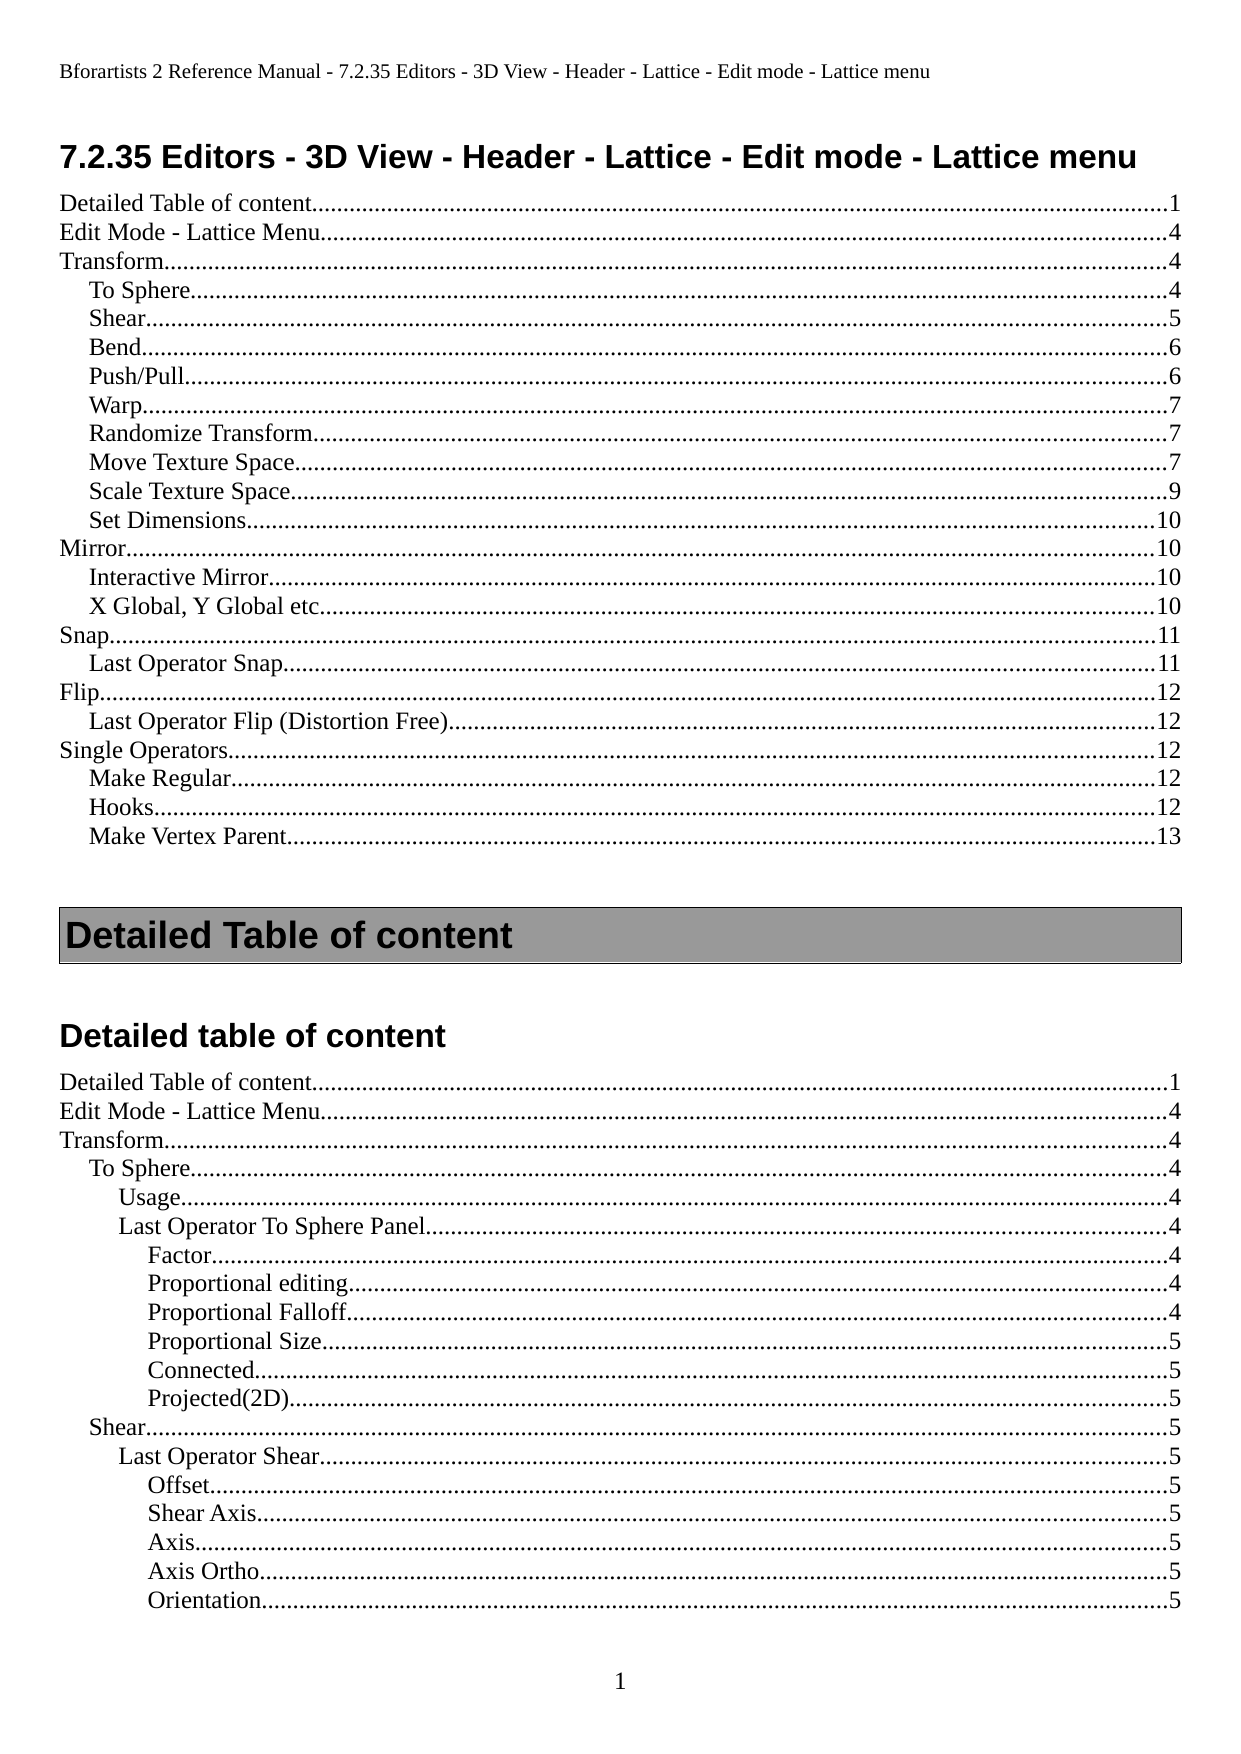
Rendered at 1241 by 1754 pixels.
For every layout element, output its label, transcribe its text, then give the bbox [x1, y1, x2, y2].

subtitle Detailed table of content [59, 1016, 1181, 1055]
text Offset 5 [147, 1470, 1181, 1498]
text Make Regular 12 [88, 763, 1181, 792]
text Last Operator To Sphere Panel 4 [118, 1211, 1181, 1240]
text Transform 4 [59, 246, 1181, 275]
text Hooks 12 [88, 792, 1181, 821]
text Bend 6 [88, 332, 1181, 361]
text Proportional editing 4 [147, 1268, 1181, 1297]
text Connected 5 [147, 1355, 1181, 1383]
text Factor 4 [147, 1240, 1181, 1268]
text Proportional Falloff 4 [147, 1297, 1181, 1326]
text Flip 12 [59, 677, 1181, 706]
text Last Operator Snap 11 [88, 648, 1181, 677]
text Last Operator Shear 5 [118, 1441, 1181, 1470]
text Edit Mode - Lattice Menu 4 [59, 217, 1181, 246]
text X Global, Y Global etc. 10 [88, 591, 1181, 620]
text Orientation 5 [147, 1585, 1181, 1613]
text Scale Texture Space 9 [88, 476, 1181, 505]
text Move Texture Space 7 [88, 447, 1181, 476]
text Mirror 10 [59, 533, 1181, 562]
text Warp 7 [88, 390, 1181, 418]
text Push/Pull 6 [88, 361, 1181, 390]
text Shear 5 [88, 303, 1181, 332]
text Edit Mode - Lattice Menu 4 [59, 1096, 1181, 1125]
text Transform 4 [59, 1125, 1181, 1153]
text Make Vertex Parent 13 [88, 821, 1181, 850]
text Interactive Mirror 10 [88, 562, 1181, 591]
text Last Operator Flip (Distortion Free) 12 [88, 706, 1181, 735]
text Axis 5 [147, 1527, 1181, 1556]
text To Sphere 4 [88, 275, 1181, 303]
text Usage 4 [118, 1182, 1181, 1211]
text Projected(2D) 5 [147, 1383, 1181, 1412]
table_header Detailed Table of content [60, 908, 1181, 962]
text Proportional Size 5 [147, 1326, 1181, 1355]
text Detailed Table of content 1 [59, 188, 1181, 217]
text Snap 11 [59, 620, 1181, 648]
text To Sphere 4 [88, 1153, 1181, 1182]
text Set Dimensions 10 [88, 505, 1181, 533]
text Single Operators 12 [59, 735, 1181, 763]
text Shear Axis 5 [147, 1498, 1181, 1527]
text Detailed Table of content 1 [59, 1067, 1181, 1096]
subtitle 7.2.35 Editors - 3D View - Header - Lattice - Edit mode - Lattice menu [59, 138, 1181, 176]
text Randomize Transform 7 [88, 418, 1181, 447]
text Axis Ortho 5 [147, 1556, 1181, 1585]
text Shear 5 [88, 1412, 1181, 1441]
